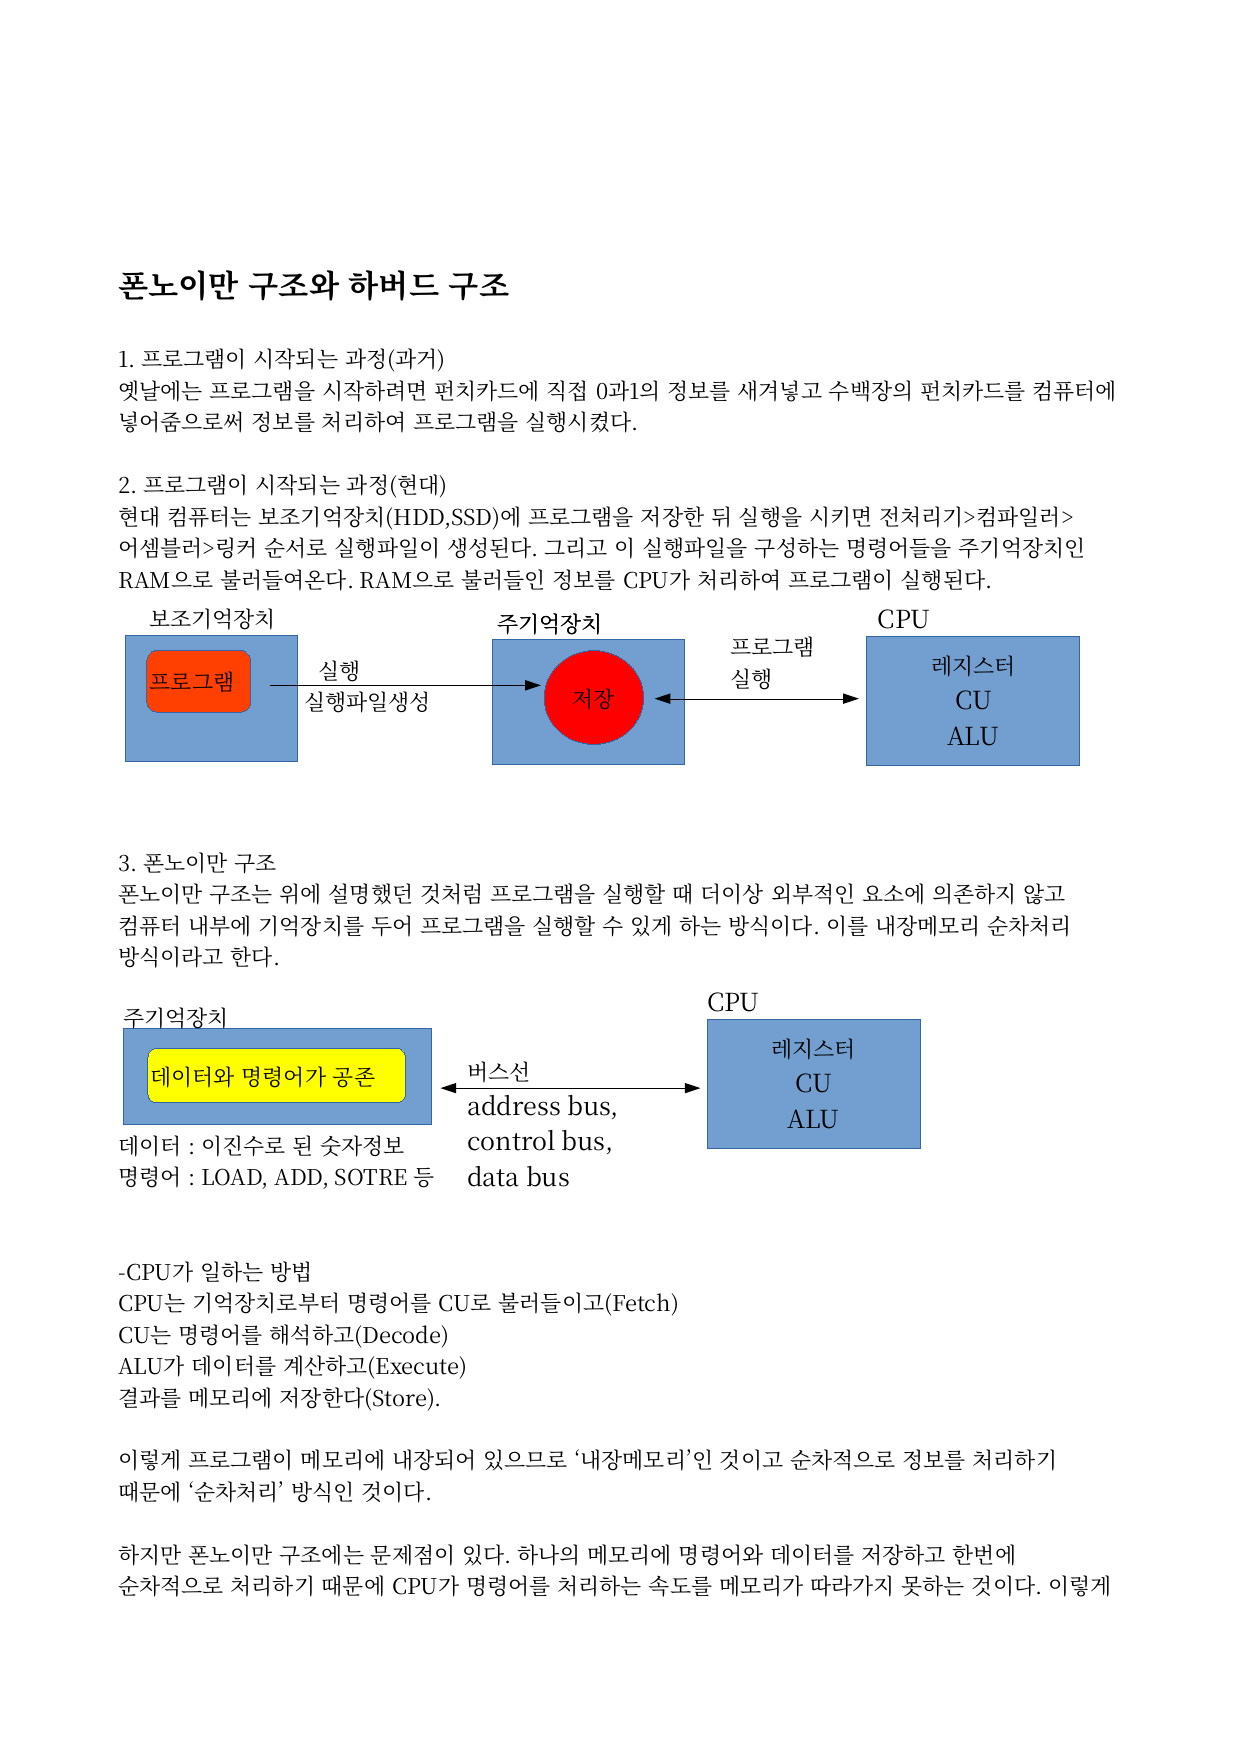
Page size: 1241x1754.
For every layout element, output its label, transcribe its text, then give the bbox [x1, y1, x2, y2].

text 결과를 메모리에 저장한다(Store). [118, 1381, 1122, 1412]
text -CPU가 일하는 방법 [118, 1255, 1122, 1286]
text 옛날에는 프로그램을 시작하려면 펀치카드에 직접 0과1의 정보를 새겨넣고 수백장의 펀치카드를 컴퓨터에 넣어줌으로써 정보를 처리하여 프로그램을 실행시켰다. [118, 374, 1122, 437]
text CU는 명령어를 해석하고(Decode) [118, 1318, 1122, 1349]
text 명령어 : LOAD, ADD, SOTRE 등 [118, 1161, 1122, 1192]
text 이렇게 프로그램이 메모리에 내장되어 있으므로 ‘내장메모리’인 것이고 순차적으로 정보를 처리하기 때문에 ‘순차처리’ 방식인 것이다. [118, 1444, 1122, 1507]
text 폰노이만 구조는 위에 설명했던 것처럼 프로그램을 실행할 때 더이상 외부적인 요소에 의존하지 않고 컴퓨터 내부에 기억장치를 두어 프로그램을 실행할 수 있게 하는 방식이다. 이를 내장메모리 순차처리 방식이라고 한다. [118, 877, 1122, 972]
text 하지만 폰노이만 구조에는 문제점이 있다. 하나의 메모리에 명령어와 데이터를 저장하고 한번에 순차적으로 처리하기 때문에 CPU가 명령어를 처리하는 속도를 메모리가 따라가지 못하는 것이다. 이렇게 [118, 1538, 1122, 1601]
text ALU가 데이터를 계산하고(Execute) [118, 1349, 1122, 1381]
text 현대 컴퓨터는 보조기억장치(HDD,SSD)에 프로그램을 저장한 뒤 실행을 시키면 전처리기>컴파일러>어셈블러>링커 순서로 실행파일이 생성된다. 그리고 이 실행파일을 구성하는 명령어들을 주기억장치인 RAM으로 불러들여온다. RAM으로 불러들인 정보를 CPU가 처리하여 프로그램이 실행된다. [118, 500, 1122, 594]
text 폰노이만 구조와 하버드 구조 [118, 262, 1122, 307]
text CPU는 기억장치로부터 명령어를 CU로 불러들이고(Fetch) [118, 1286, 1122, 1318]
text 2. 프로그램이 시작되는 과정(현대) [118, 468, 1122, 500]
text 1. 프로그램이 시작되는 과정(과거) [118, 343, 1122, 374]
text 데이터 : 이진수로 된 숫자정보 [118, 1129, 1122, 1161]
text 3. 폰노이만 구조 [118, 846, 1122, 877]
